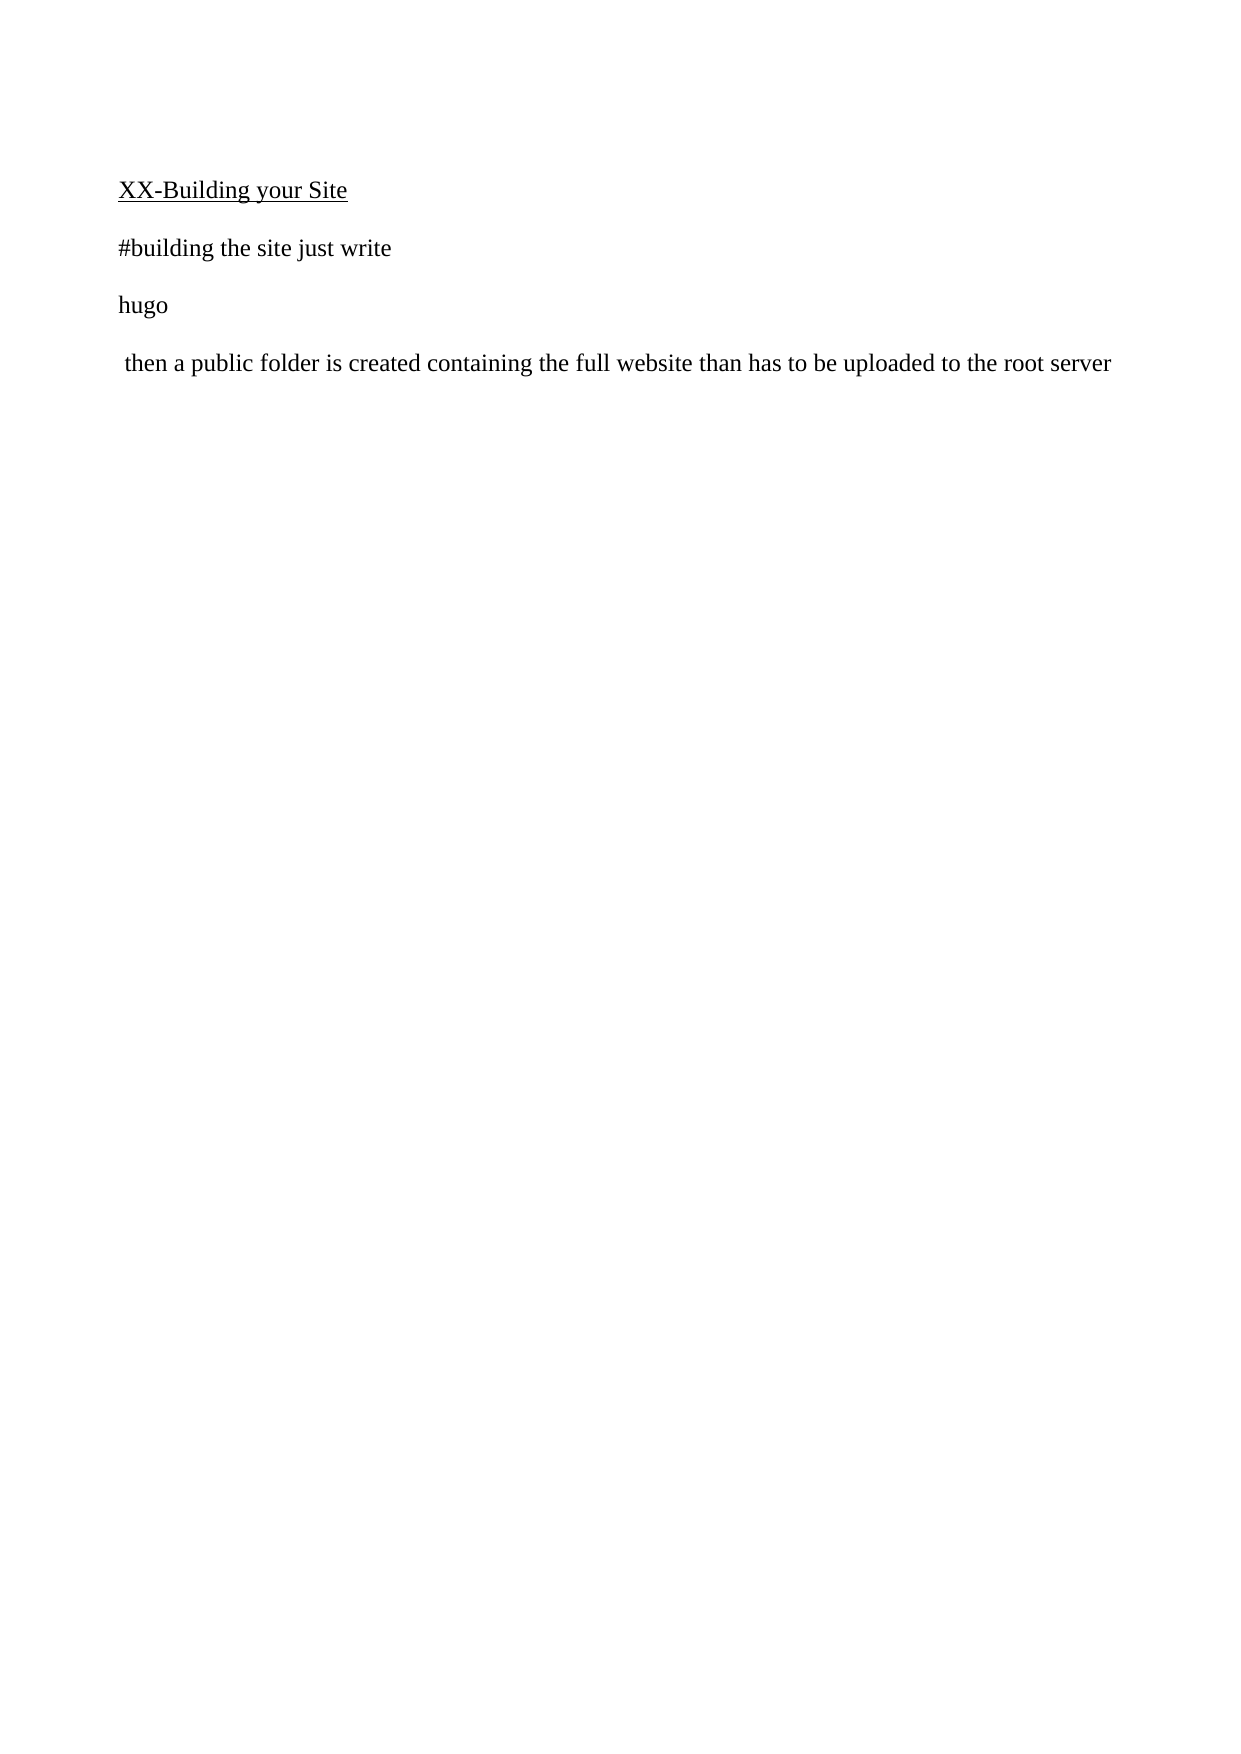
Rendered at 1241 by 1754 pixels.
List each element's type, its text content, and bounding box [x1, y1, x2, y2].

text then a public folder is created containing the full website than has to be uploaded to the root server [118, 348, 1122, 377]
text XX-Building your Site [118, 176, 1122, 204]
text hugo [118, 291, 1122, 319]
text #building the site just write [118, 233, 1122, 262]
